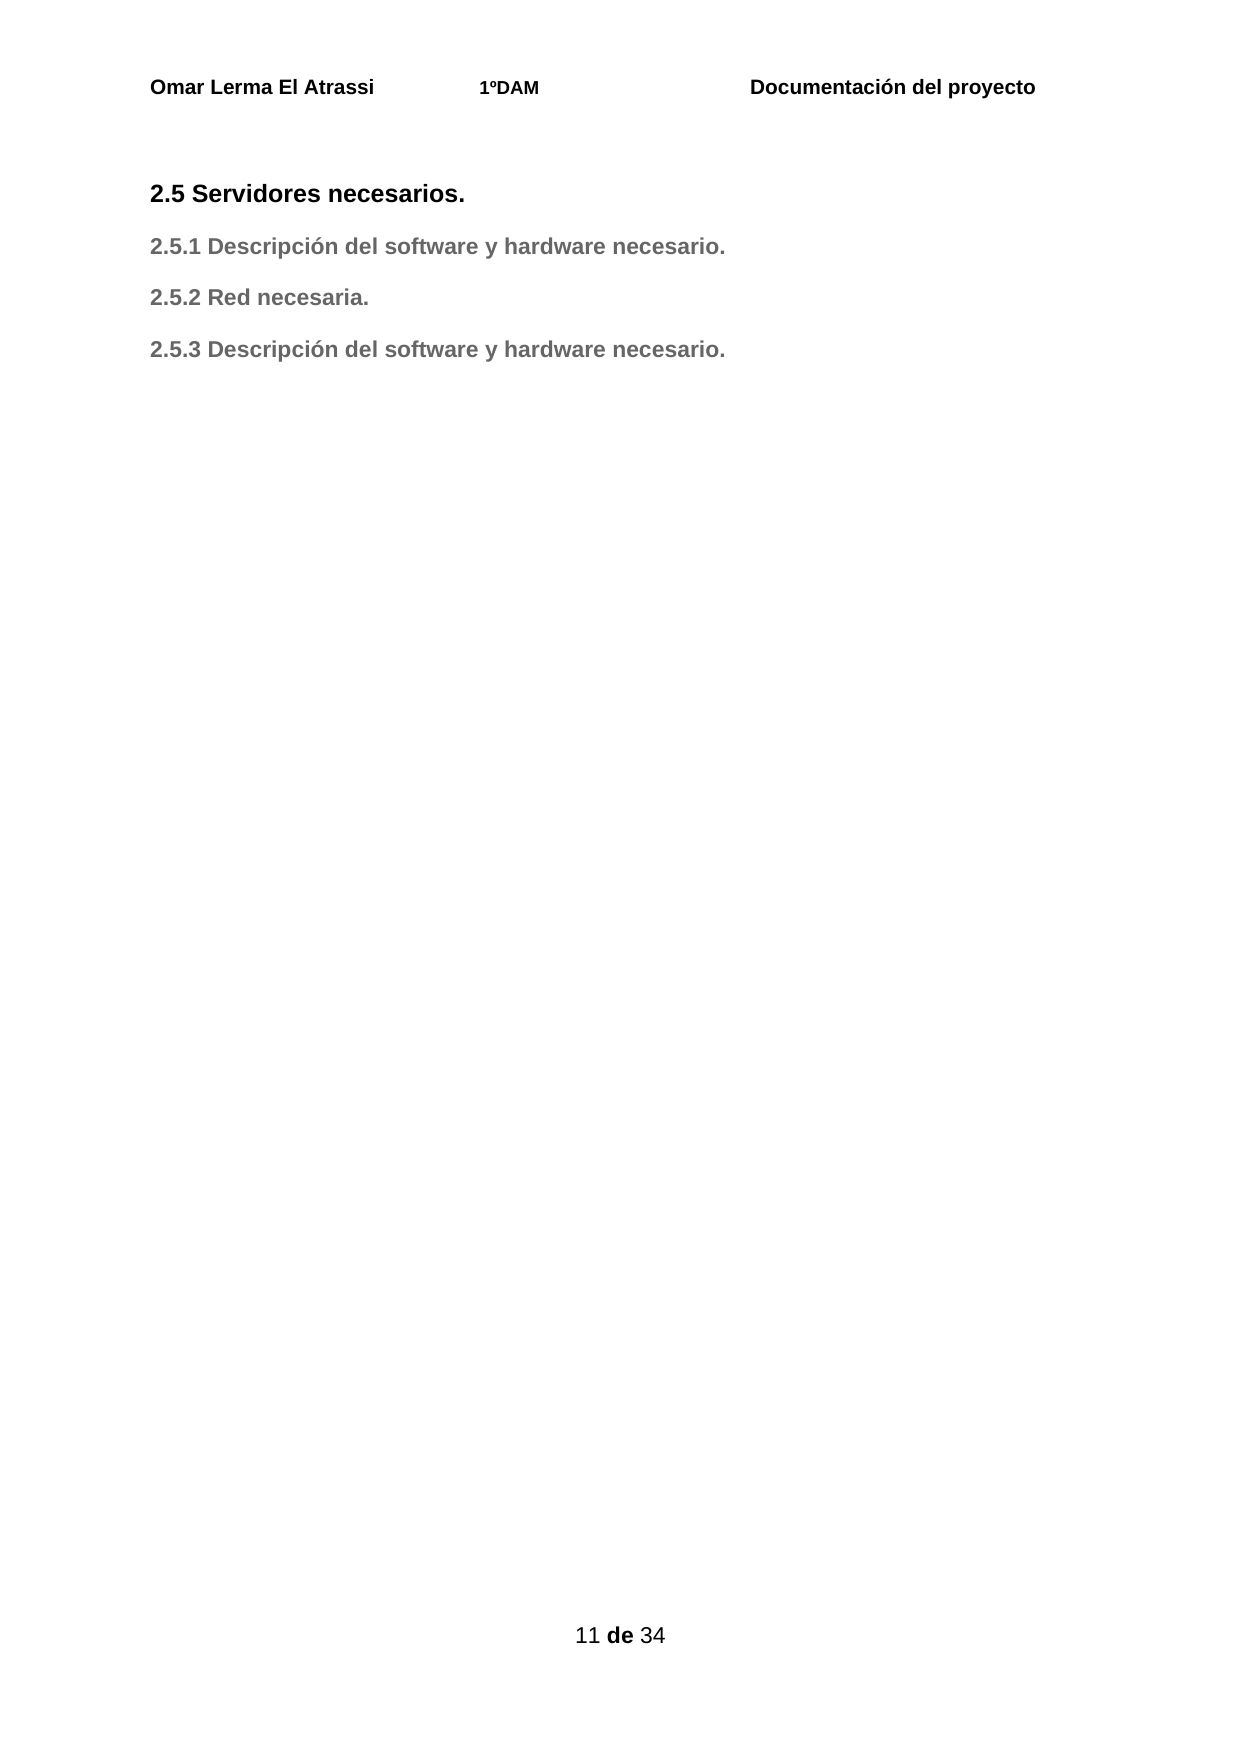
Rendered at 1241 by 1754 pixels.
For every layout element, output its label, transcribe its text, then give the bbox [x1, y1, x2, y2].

subtitle 2.5.2 Red necesaria. [150, 284, 1090, 311]
subtitle 2.5.3 Descripción del software y hardware necesario. [150, 336, 1090, 362]
subtitle 2.5 Servidores necesarios. [150, 179, 1090, 208]
subtitle 2.5.1 Descripción del software y hardware necesario. [150, 233, 1090, 259]
